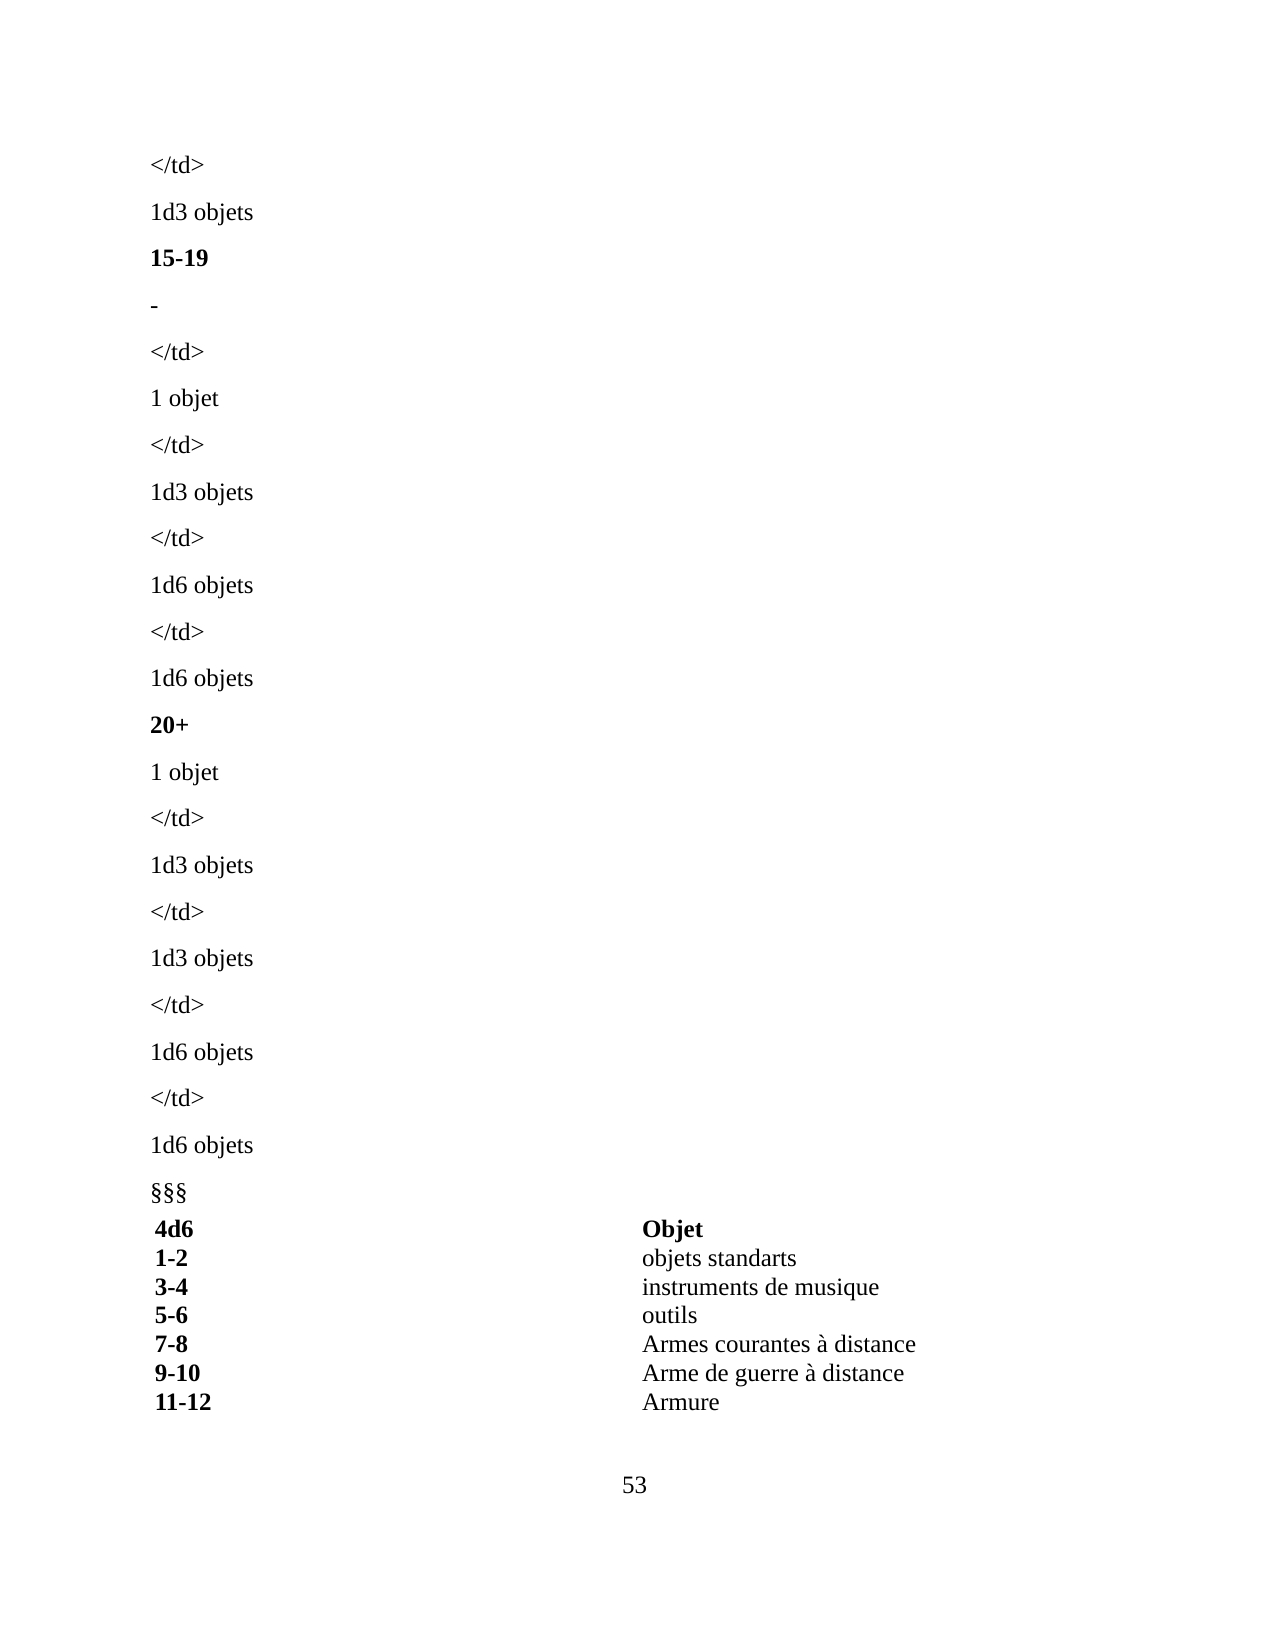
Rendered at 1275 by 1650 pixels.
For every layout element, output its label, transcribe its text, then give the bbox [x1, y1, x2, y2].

text 20+ [150, 710, 1125, 739]
text 1 objet [150, 757, 1125, 785]
text 1d3 objets [150, 197, 1125, 225]
table_cell 7-8 [150, 1329, 637, 1358]
text </td> [150, 617, 1125, 645]
table_cell 1-2 [150, 1243, 637, 1272]
text </td> [150, 897, 1125, 925]
table_cell Armure [638, 1387, 1125, 1416]
text 1d3 objets [150, 850, 1125, 879]
text 1d3 objets [150, 477, 1125, 505]
table_cell 3-4 [150, 1272, 637, 1301]
text 1 objet [150, 383, 1125, 412]
text 15-19 [150, 243, 1125, 272]
text 1d6 objets [150, 570, 1125, 599]
text - [150, 290, 1125, 319]
text §§§ [150, 1177, 1125, 1205]
text </td> [150, 990, 1125, 1019]
text </td> [150, 430, 1125, 459]
text 1d6 objets [150, 1130, 1125, 1159]
table_cell Armes courantes à distance [638, 1329, 1125, 1358]
table_cell outils [638, 1301, 1125, 1329]
text </td> [150, 337, 1125, 365]
table_cell 5-6 [150, 1301, 637, 1329]
table_cell 11-12 [150, 1387, 637, 1416]
text </td> [150, 150, 1125, 179]
text 1d6 objets [150, 663, 1125, 692]
text </td> [150, 803, 1125, 832]
table_cell 9-10 [150, 1358, 637, 1387]
table_cell Arme de guerre à distance [638, 1358, 1125, 1387]
table_cell objets standarts [638, 1243, 1125, 1272]
text 1d6 objets [150, 1037, 1125, 1065]
table_header Objet [638, 1214, 1125, 1243]
text </td> [150, 523, 1125, 552]
table_cell instruments de musique [638, 1272, 1125, 1301]
table_header 4d6 [150, 1214, 637, 1243]
text </td> [150, 1083, 1125, 1112]
text 1d3 objets [150, 943, 1125, 972]
